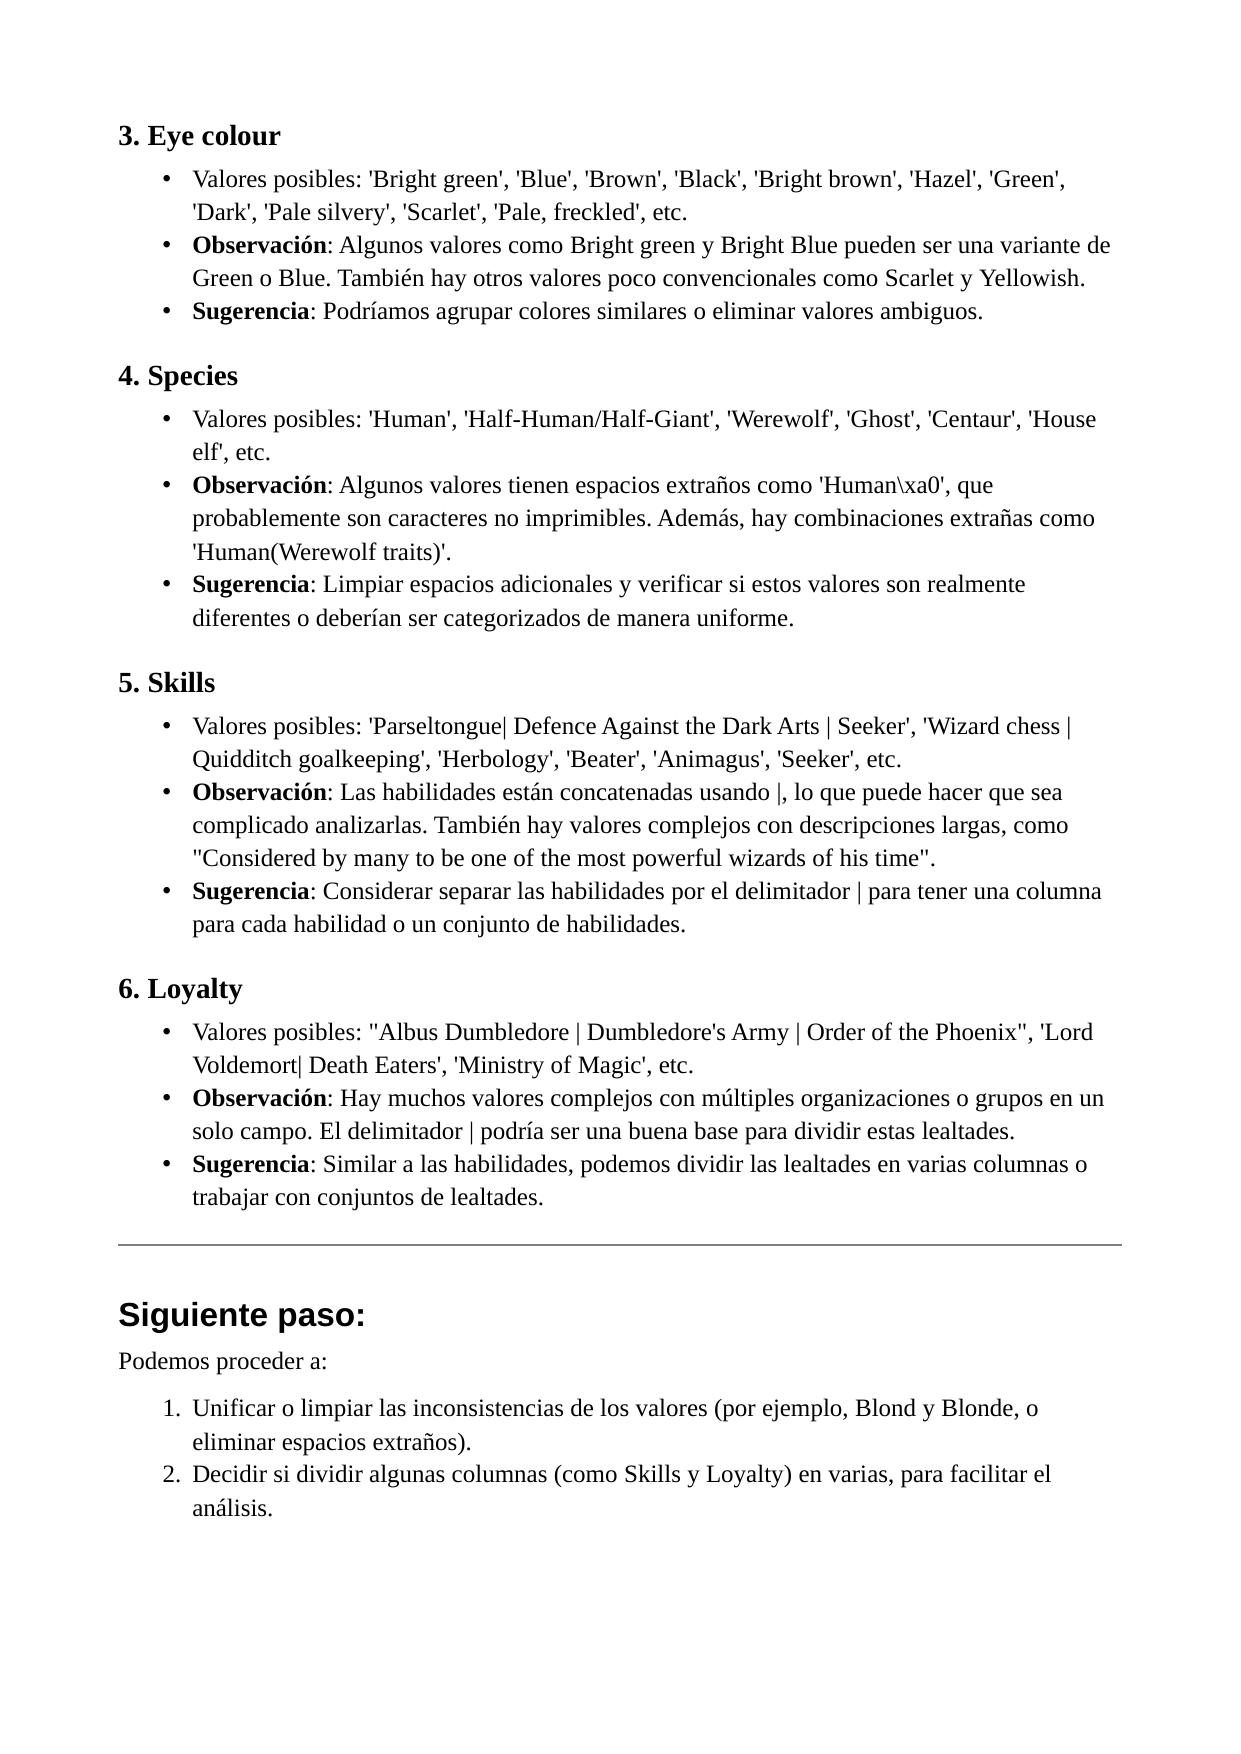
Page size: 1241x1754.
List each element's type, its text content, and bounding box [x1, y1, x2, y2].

list Valores posibles: "Albus Dumbledore | Dumbledore's Army | Order of the Phoenix", 'Lord Voldemort| Death Eaters', 'Ministry of Magic', etc. [162, 1017, 1122, 1079]
list Observación: Algunos valores tienen espacios extraños como 'Human\xa0', que probablemente son caracteres no imprimibles. Además, hay combinaciones extrañas como 'Human(Werewolf traits)'. [162, 471, 1122, 565]
subtitle 3. Eye colour [118, 118, 1122, 152]
text Podemos proceder a: [118, 1346, 1122, 1375]
list Valores posibles: 'Human', 'Half-Human/Half-Giant', 'Werewolf', 'Ghost', 'Centaur', 'House elf', etc. [162, 404, 1122, 466]
list Observación: Algunos valores como Bright green y Bright Blue pueden ser una variante de Green o Blue. También hay otros valores poco convencionales como Scarlet y Yellowish. [162, 230, 1122, 292]
list Observación: Las habilidades están concatenadas usando |, lo que puede hacer que sea complicado analizarlas. También hay valores complejos con descripciones largas, como "Considered by many to be one of the most powerful wizards of his time". [162, 777, 1122, 872]
list Observación: Hay muchos valores complejos con múltiples organizaciones o grupos en un solo campo. El delimitador | podría ser una buena base para dividir estas lealtades. [162, 1083, 1122, 1145]
subtitle 4. Species [118, 358, 1122, 392]
list Sugerencia: Similar a las habilidades, podemos dividir las lealtades en varias columnas o trabajar con conjuntos de lealtades. [162, 1149, 1122, 1211]
list Decidir si dividir algunas columnas (como Skills y Loyalty) en varias, para facilitar el análisis. [162, 1459, 1122, 1521]
subtitle 6. Loyalty [118, 971, 1122, 1005]
subtitle 5. Skills [118, 665, 1122, 698]
list Valores posibles: 'Bright green', 'Blue', 'Brown', 'Black', 'Bright brown', 'Hazel', 'Green', 'Dark', 'Pale silvery', 'Scarlet', 'Pale, freckled', etc. [162, 164, 1122, 226]
list Sugerencia: Considerar separar las habilidades por el delimitador | para tener una columna para cada habilidad o un conjunto de habilidades. [162, 876, 1122, 938]
list Sugerencia: Podríamos agrupar colores similares o eliminar valores ambiguos. [162, 296, 1122, 325]
list Unificar o limpiar las inconsistencias de los valores (por ejemplo, Blond y Blonde, o eliminar espacios extraños). [162, 1393, 1122, 1455]
list Sugerencia: Limpiar espacios adicionales y verificar si estos valores son realmente diferentes o deberían ser categorizados de manera uniforme. [162, 569, 1122, 631]
list Valores posibles: 'Parseltongue| Defence Against the Dark Arts | Seeker', 'Wizard chess | Quidditch goalkeeping', 'Herbology', 'Beater', 'Animagus', 'Seeker', etc. [162, 711, 1122, 773]
subtitle Siguiente paso: [118, 1295, 1122, 1333]
